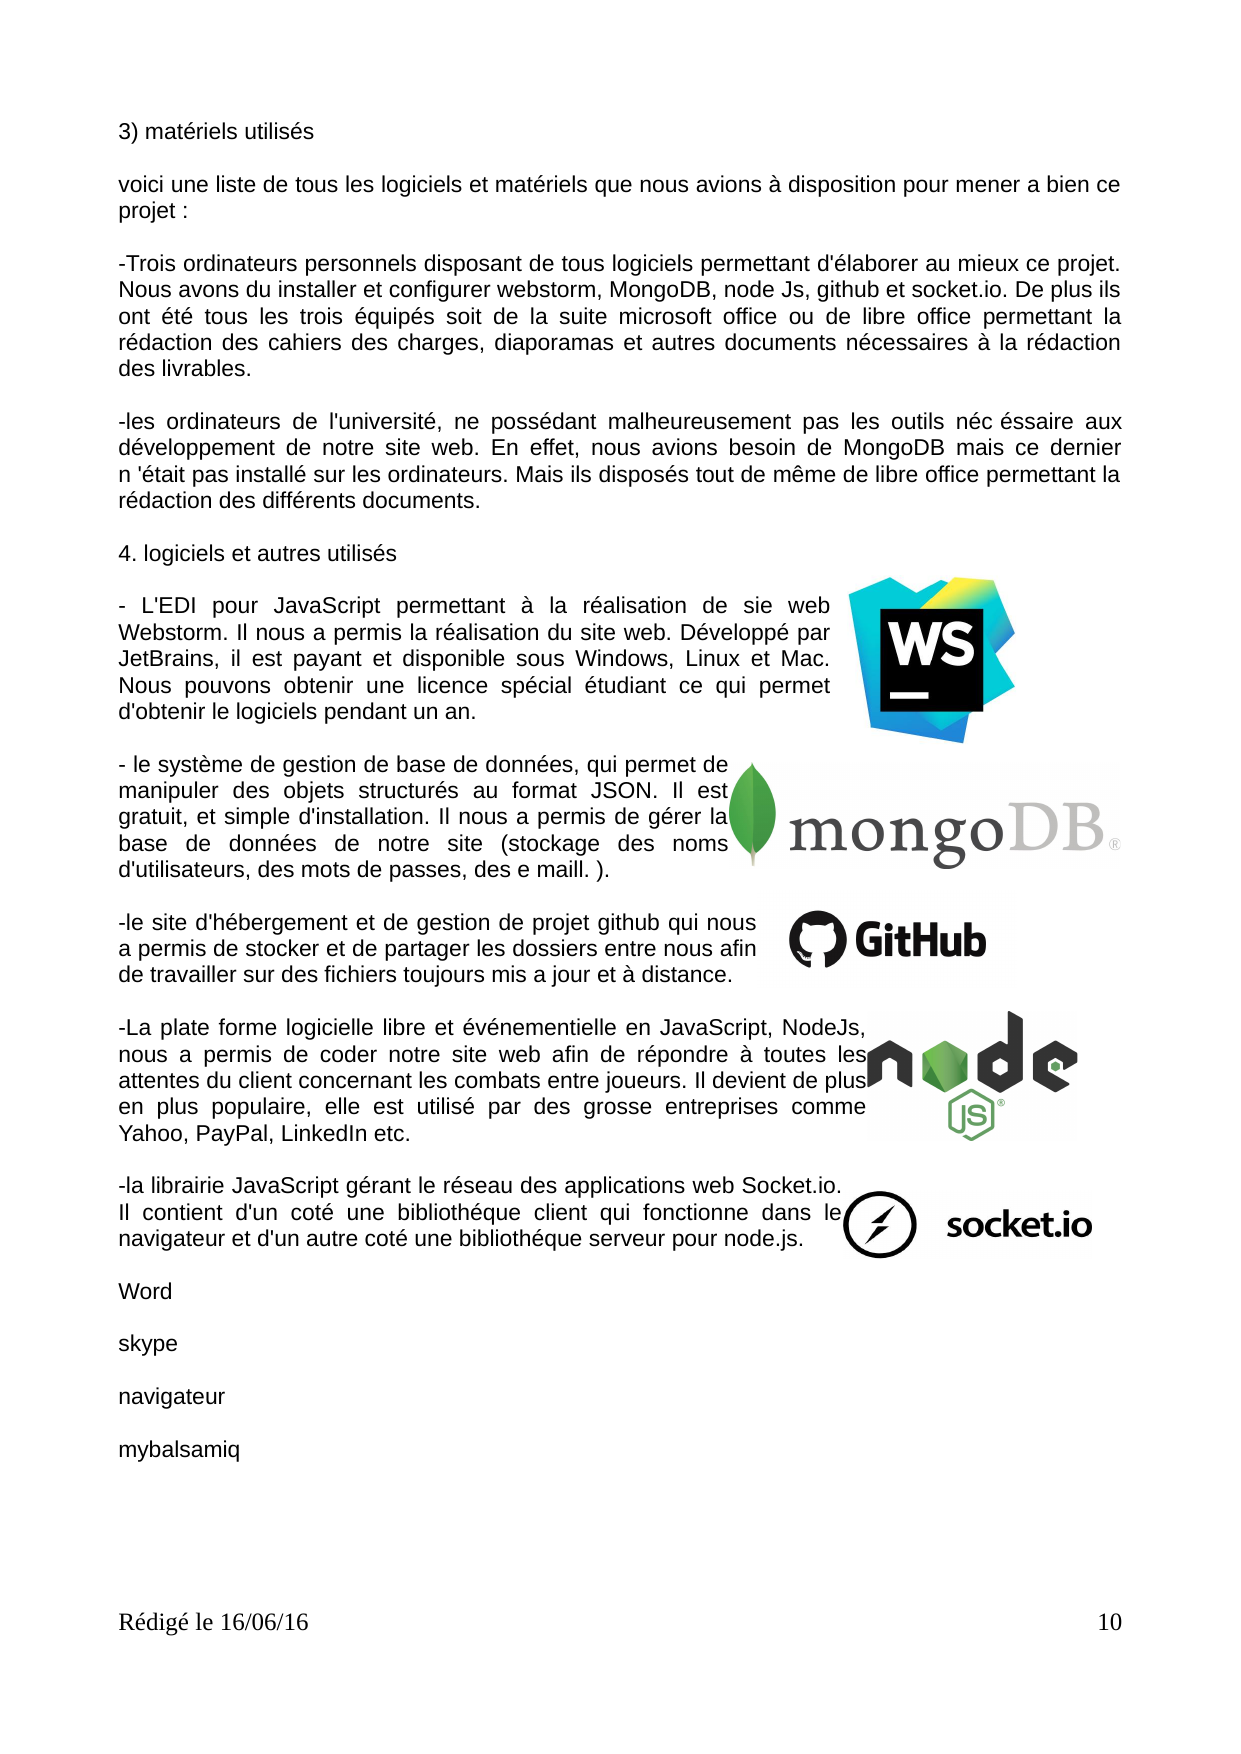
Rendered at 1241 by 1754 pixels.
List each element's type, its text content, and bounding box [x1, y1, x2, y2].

text - L'EDI pour JavaScript permettant à la réalisation de sie web Webstorm. Il nous a permis la réalisation du site web. Développé par JetBrains, il est payant et disponible sous Windows, Linux et Mac. Nous pouvons obtenir une licence spécial étudiant ce qui permet d'obtenir le logiciels pendant un an. [118, 592, 831, 724]
picture [867, 1011, 1078, 1141]
text navigateur [118, 1383, 1122, 1409]
picture [831, 559, 1032, 760]
text -le site d'hébergement et de gestion de projet github qui nous a permis de stocker et de partager les dossiers entre nous afin de travailler sur des fichiers toujours mis a jour et à distance. [118, 909, 757, 988]
text [1018, 909, 1122, 988]
text skype [118, 1330, 1122, 1357]
text 3) matériels utilisés [118, 118, 1122, 144]
text 4. logiciels et autres utilisés [118, 540, 1122, 566]
text voici une liste de tous les logiciels et matériels que nous avions à disposition pour mener a bien ce projet : [118, 171, 1122, 223]
text Word [118, 1278, 1122, 1304]
picture [729, 762, 1121, 869]
text -les ordinateurs de l'université, ne possédant malheureusement pas les outils néc éssaire aux développement de notre site web. En effet, nous avions besoin de MongoDB mais ce dernier n 'était pas installé sur les ordinateurs. Mais ils disposés tout de même de libre office permettant la rédaction des différents documents. [118, 408, 1122, 513]
picture [842, 1190, 1092, 1259]
picture [757, 890, 1018, 988]
text [1032, 592, 1122, 724]
text - le système de gestion de base de données, qui permet de manipuler des objets structurés au format JSON. Il est gratuit, et simple d'installation. Il nous a permis de gérer la base de données de notre site (stockage des noms d'utilisateurs, des mots de passes, des e maill. ). [118, 751, 1122, 882]
text -La plate forme logicielle libre et événementielle en JavaScript, NodeJs, nous a permis de coder notre site web afin de répondre à toutes les attentes du client concernant les combats entre joueurs. Il devient de plus en plus populaire, elle est utilisé par des grosse entreprises comme Yahoo, PayPal, LinkedIn etc. [118, 1014, 1122, 1146]
text -Trois ordinateurs personnels disposant de tous logiciels permettant d'élaborer au mieux ce projet. Nous avons du installer et configurer webstorm, MongoDB, node Js, github et socket.io. De plus ils ont été tous les trois équipés soit de la suite microsoft office ou de libre office permettant la rédaction des cahiers des charges, diaporamas et autres documents nécessaires à la rédaction des livrables. [118, 250, 1122, 382]
text -la librairie JavaScript gérant le réseau des applications web Socket.io. Il contient d'un coté une bibliothéque client qui fonctionne dans le navigateur et d'un autre coté une bibliothéque serveur pour node.js. [118, 1172, 1122, 1251]
text mybalsamiq [118, 1436, 1122, 1462]
